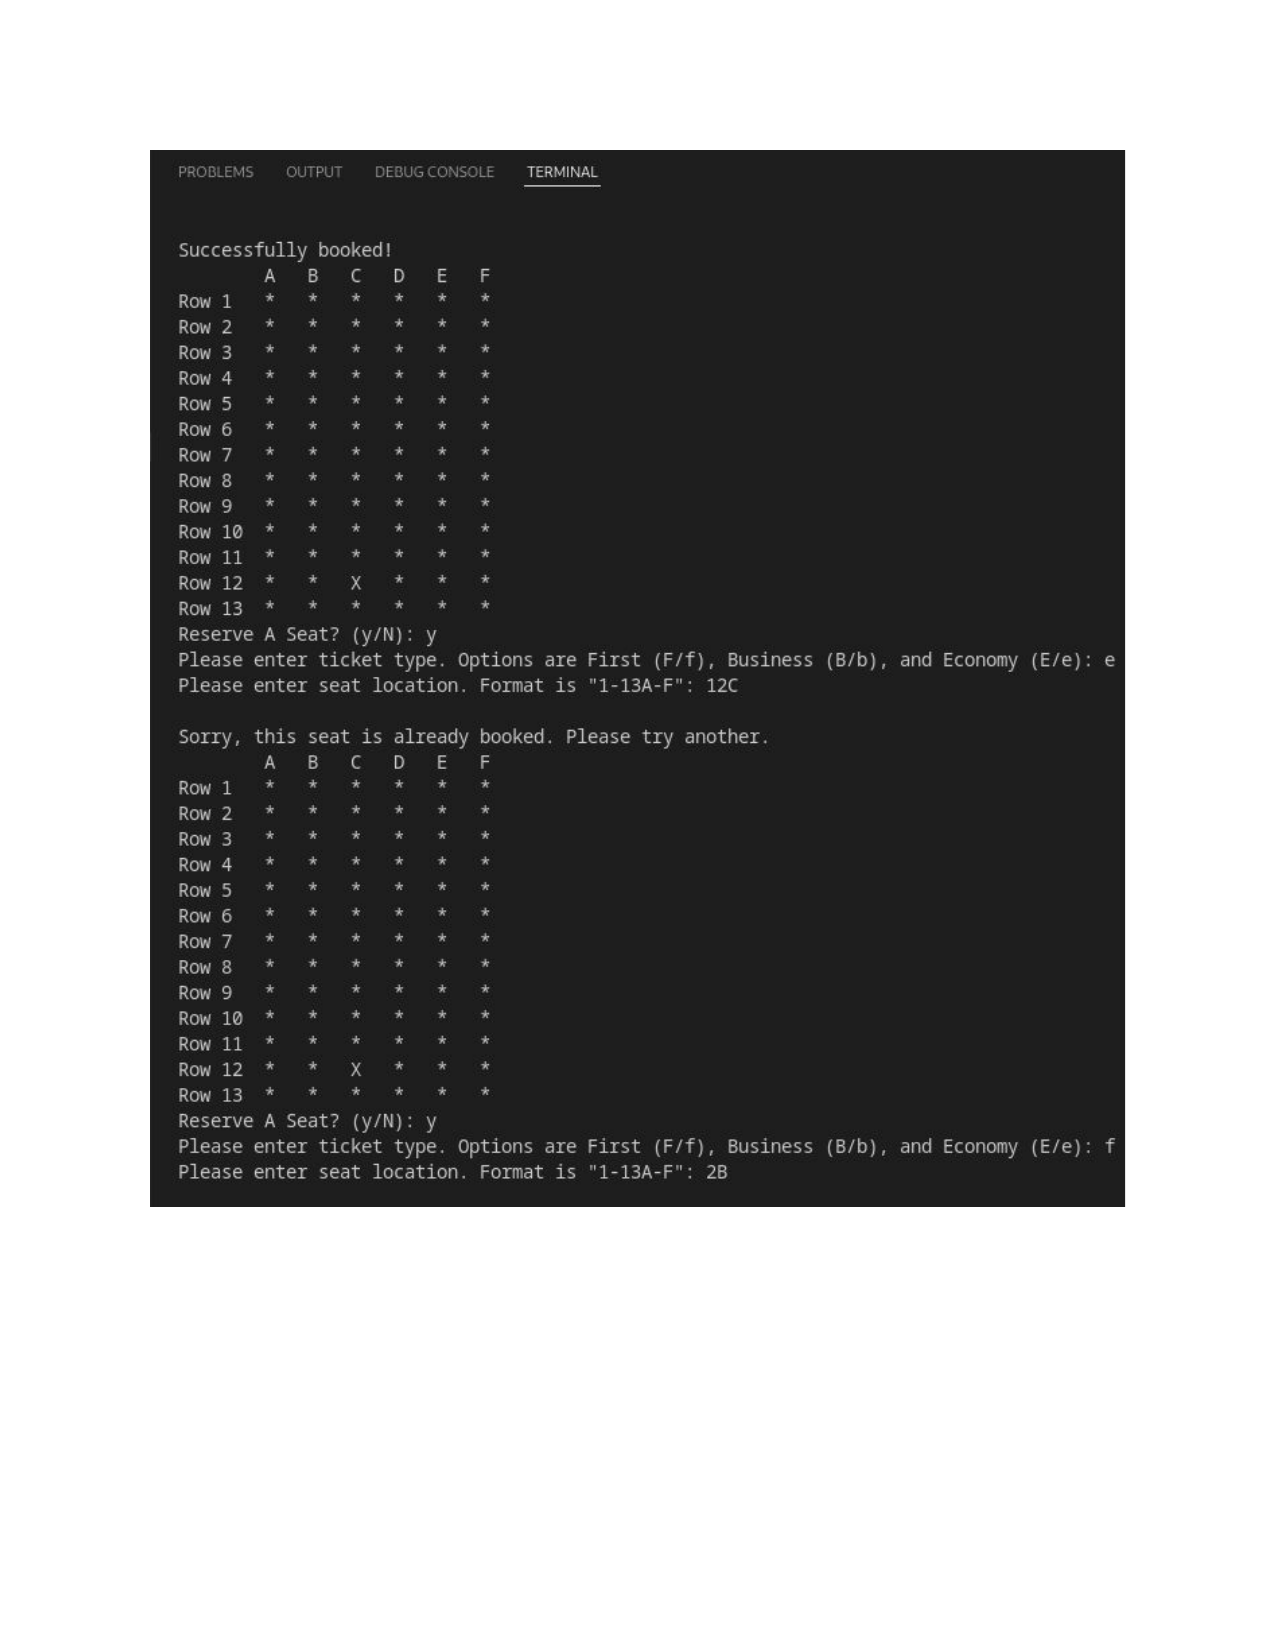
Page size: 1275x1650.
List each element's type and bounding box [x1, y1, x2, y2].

picture [150, 150, 1125, 1207]
